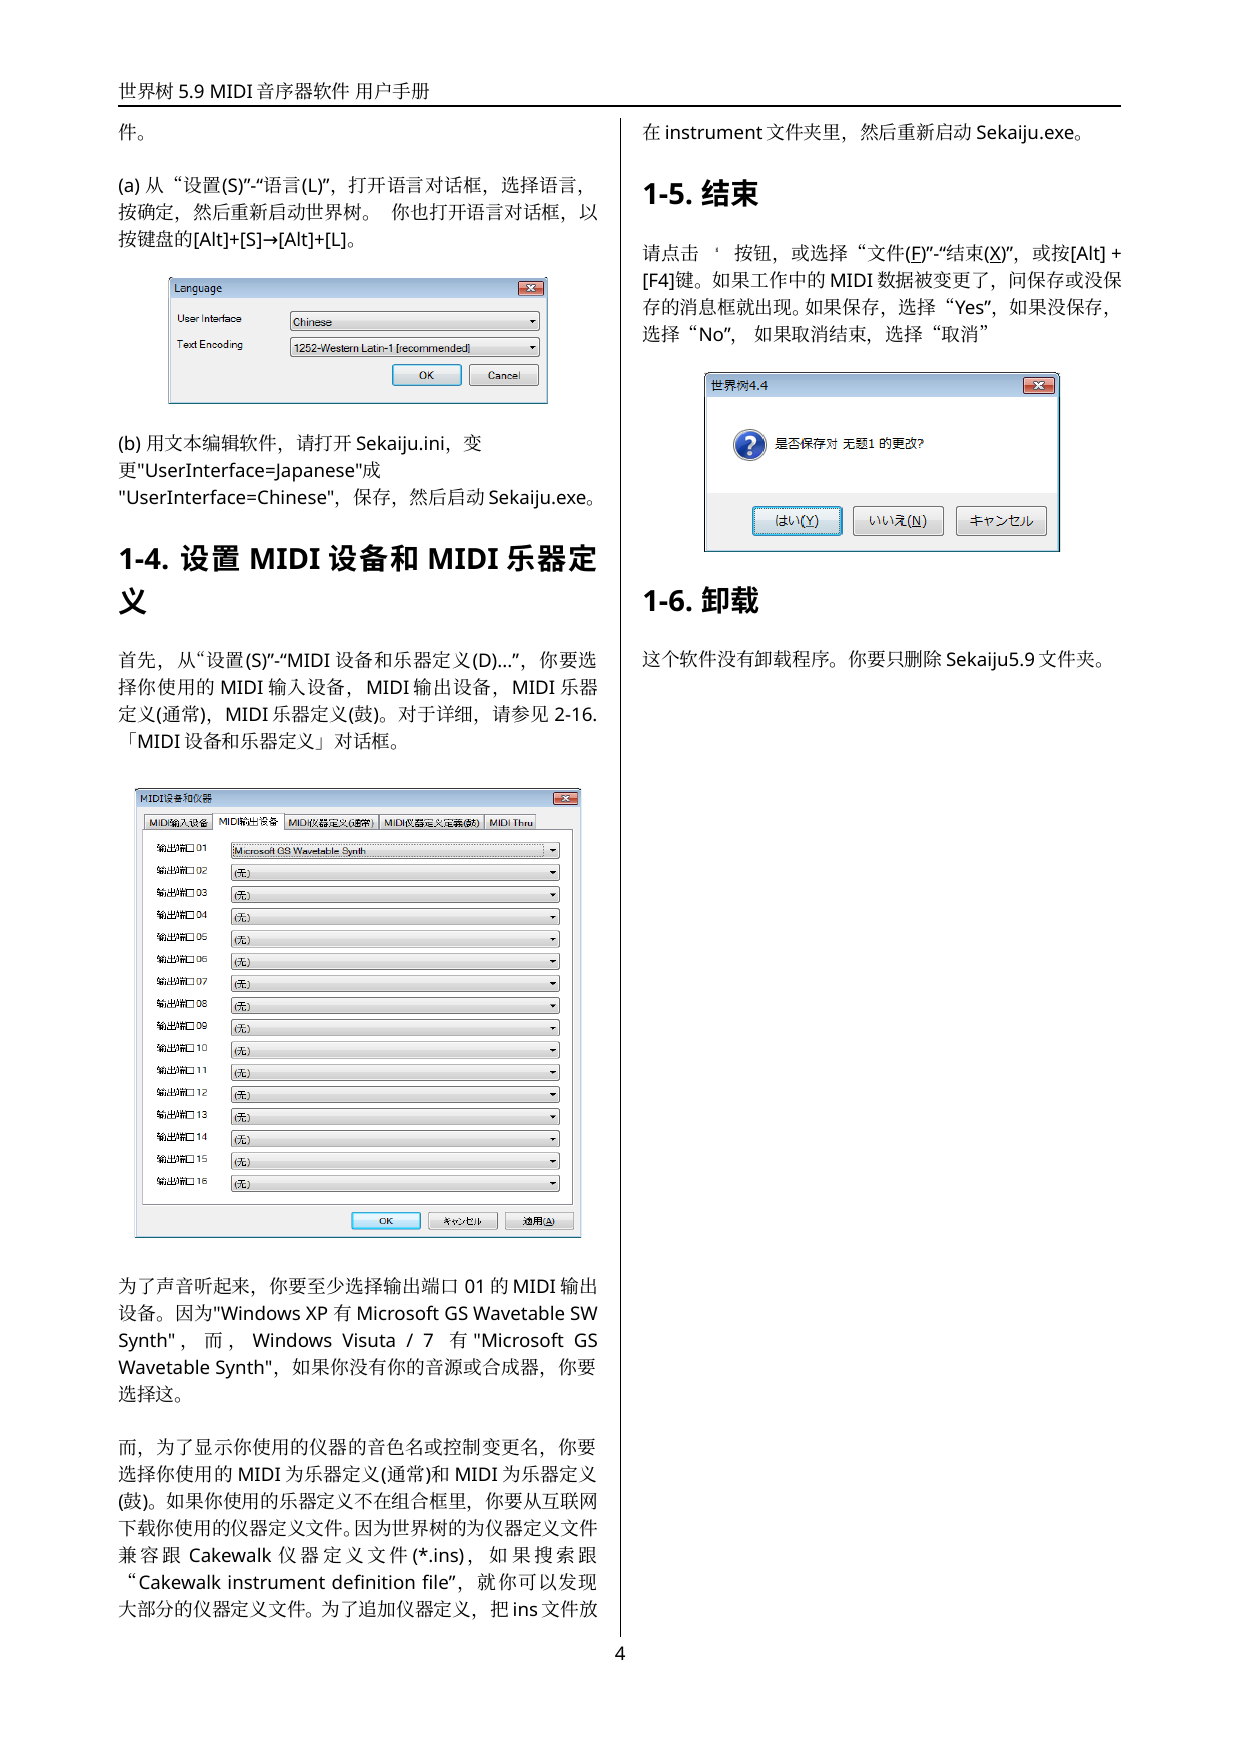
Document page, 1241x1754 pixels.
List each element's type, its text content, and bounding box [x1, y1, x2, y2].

text 而，为了显示你使用的仪器的音色名或控制变更名，你要选择你使用的MIDI为乐器定义(通常)和MIDI为乐器定义(鼓)。如果你使用的乐器定义不在组合框里，你要从互联网下载你使用的仪器定义文件。因为世界树的为仪器定义文件兼容跟Cakewalk仪器定义文件(*.ins)，如果搜索跟“Cakewalk instrument definition file”，就你可以发现大部分的仪器定义文件。为了追加仪器定义，把ins文件放 [118, 1433, 598, 1622]
text 请点击按钮，或选择“文件(F)”-“结束(X)”，或按[Alt] + [F4]键。如果工作中的MIDI数据被变更了，问保存或没保存的消息框就出现。如果保存，选择“Yes”，如果没保存，选择“No”， 如果取消结束，选择“取消” [642, 238, 1122, 347]
text (a) 从“设置(S)”-“语言(L)”，打开语言对话框，选择语言，按确定，然后重新启动世界树。 你也打开语言对话框，以按键盘的[Alt]+[S]→[Alt]+[L]。 [118, 171, 598, 252]
text 在instrument文件夹里，然后重新启动Sekaiju.exe。 [642, 118, 1122, 145]
picture [704, 372, 1060, 552]
text 为了声音听起来，你要至少选择输出端口01的MIDI输出设备。因为"Windows XP 有Microsoft GS Wavetable SW Synth"，而，Windows Visuta / 7 有"Microsoft GS Wavetable Synth"，如果你没有你的音源或合成器，你要选择这。 [118, 1272, 598, 1407]
text (b) 用文本编辑软件，请打开Sekaiju.ini，变更"UserInterface=Japanese"成 [118, 429, 598, 483]
text 件。 [118, 118, 598, 145]
subtitle 1-5. 结束 [642, 171, 1122, 213]
text 首先，从“设置(S)”-“MIDI设备和乐器定义(D)...”，你要选择你使用的MIDI输入设备，MIDI输出设备，MIDI乐器定义(通常)，MIDI乐器定义(鼓)。对于详细，请参见2-16.「MIDI设备和乐器定义」对话框。 [118, 646, 598, 754]
subtitle 1-6. 卸载 [642, 577, 1122, 620]
text 这个软件没有卸载程序。你要只删除Sekaiju5.9文件夹。 [642, 645, 1122, 672]
subtitle 1-4. 设置MIDI设备和MIDI乐器定义 [118, 536, 598, 620]
text "UserInterface=Chinese"，保存，然后启动Sekaiju.exe。 [118, 483, 598, 510]
picture [168, 277, 548, 404]
picture [134, 788, 582, 1238]
